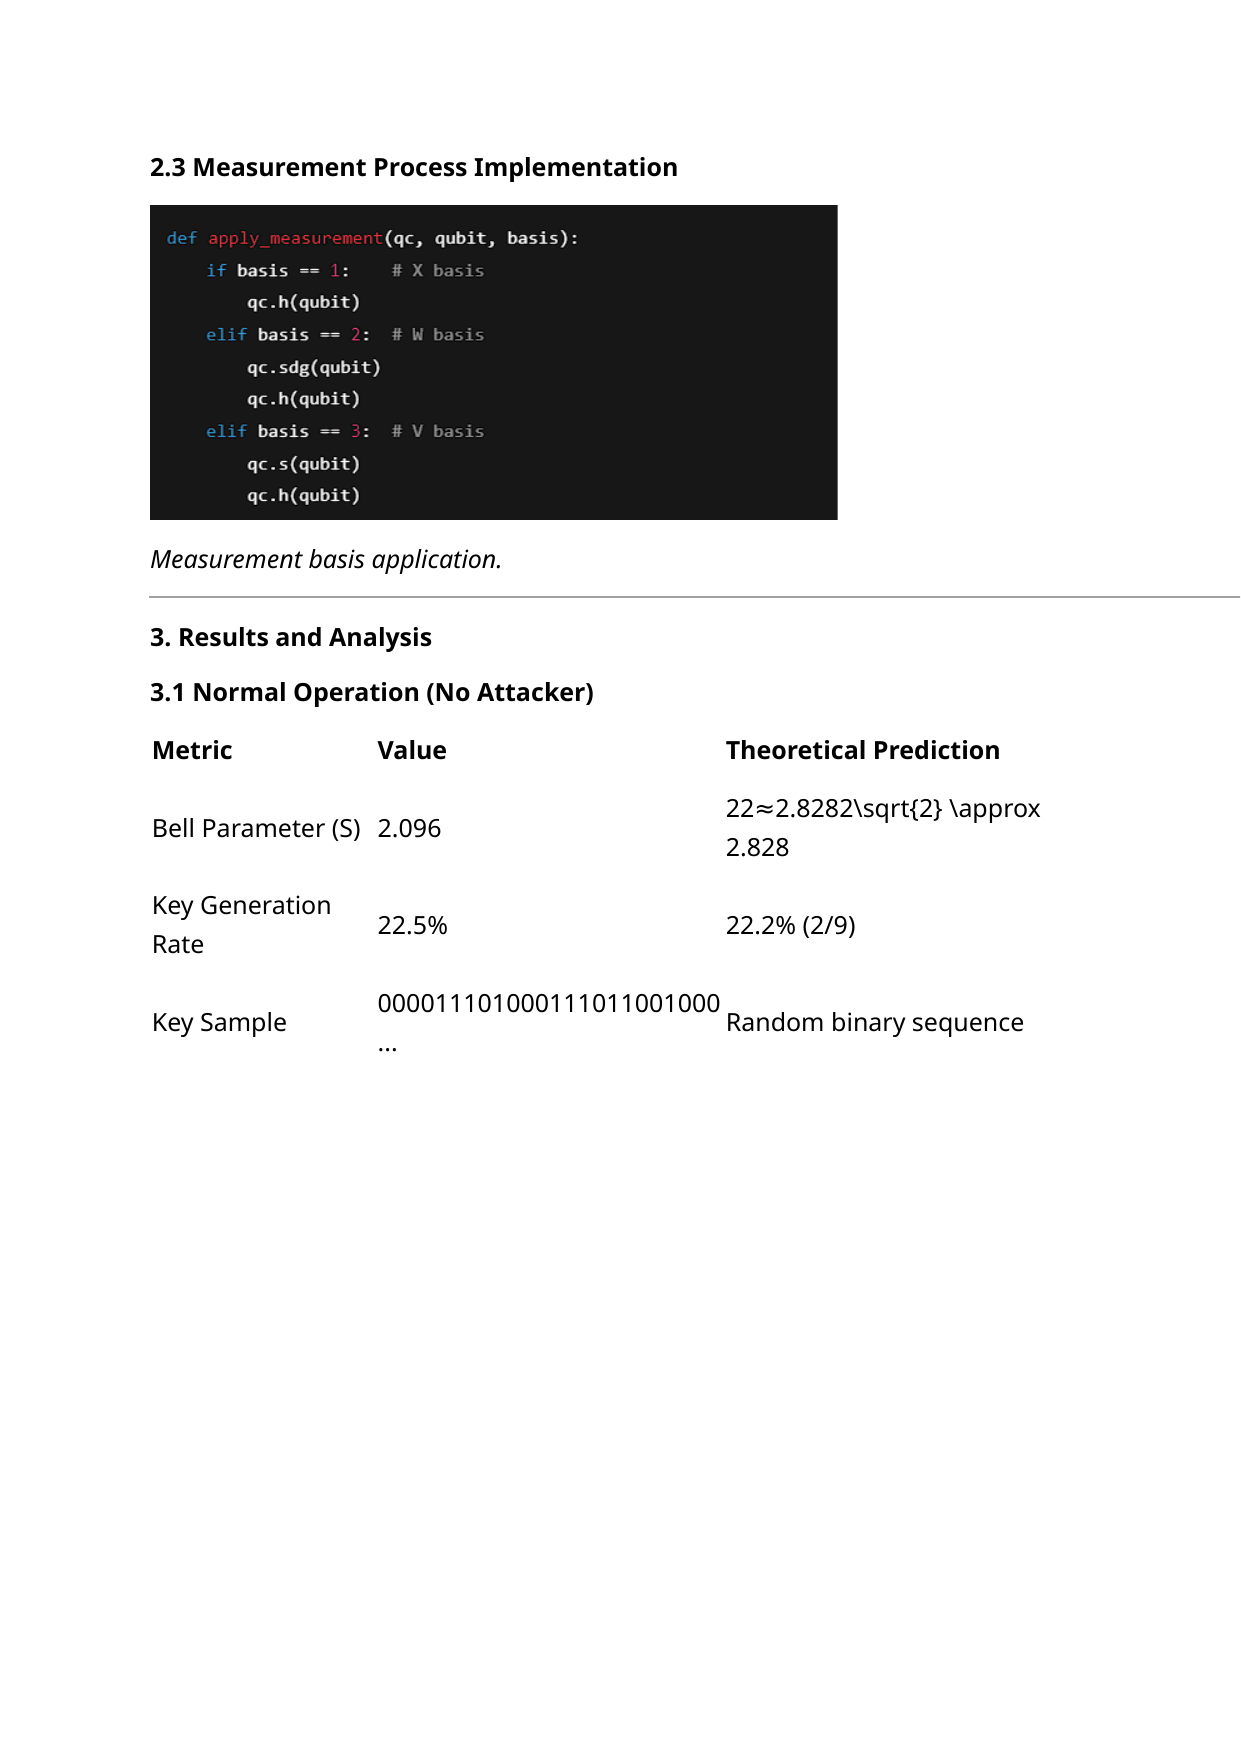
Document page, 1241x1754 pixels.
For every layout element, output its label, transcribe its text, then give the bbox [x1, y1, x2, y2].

table_cell Key Generation Rate [150, 886, 376, 984]
table_header Theoretical Prediction [724, 731, 1078, 789]
table_cell 000011101000111011001000... [376, 984, 724, 1081]
text Measurement basis application. [150, 541, 1090, 575]
text 3.1 Normal Operation (No Attacker) [150, 675, 1090, 709]
table_cell 22.5% [376, 886, 724, 984]
table_cell 22.2% (2/9) [724, 886, 1078, 984]
table_header Metric [150, 731, 376, 789]
table_cell 2.096 [376, 789, 724, 886]
text 3. Results and Analysis [150, 619, 1090, 653]
table_cell Key Sample [150, 984, 376, 1081]
table_cell 22≈2.8282\sqrt{2} \approx 2.828 [724, 789, 1078, 886]
text 2.3 Measurement Process Implementation [150, 150, 1090, 184]
table_cell Bell Parameter (S) [150, 789, 376, 886]
table_header Value [376, 731, 724, 789]
table_cell Random binary sequence [724, 984, 1078, 1081]
